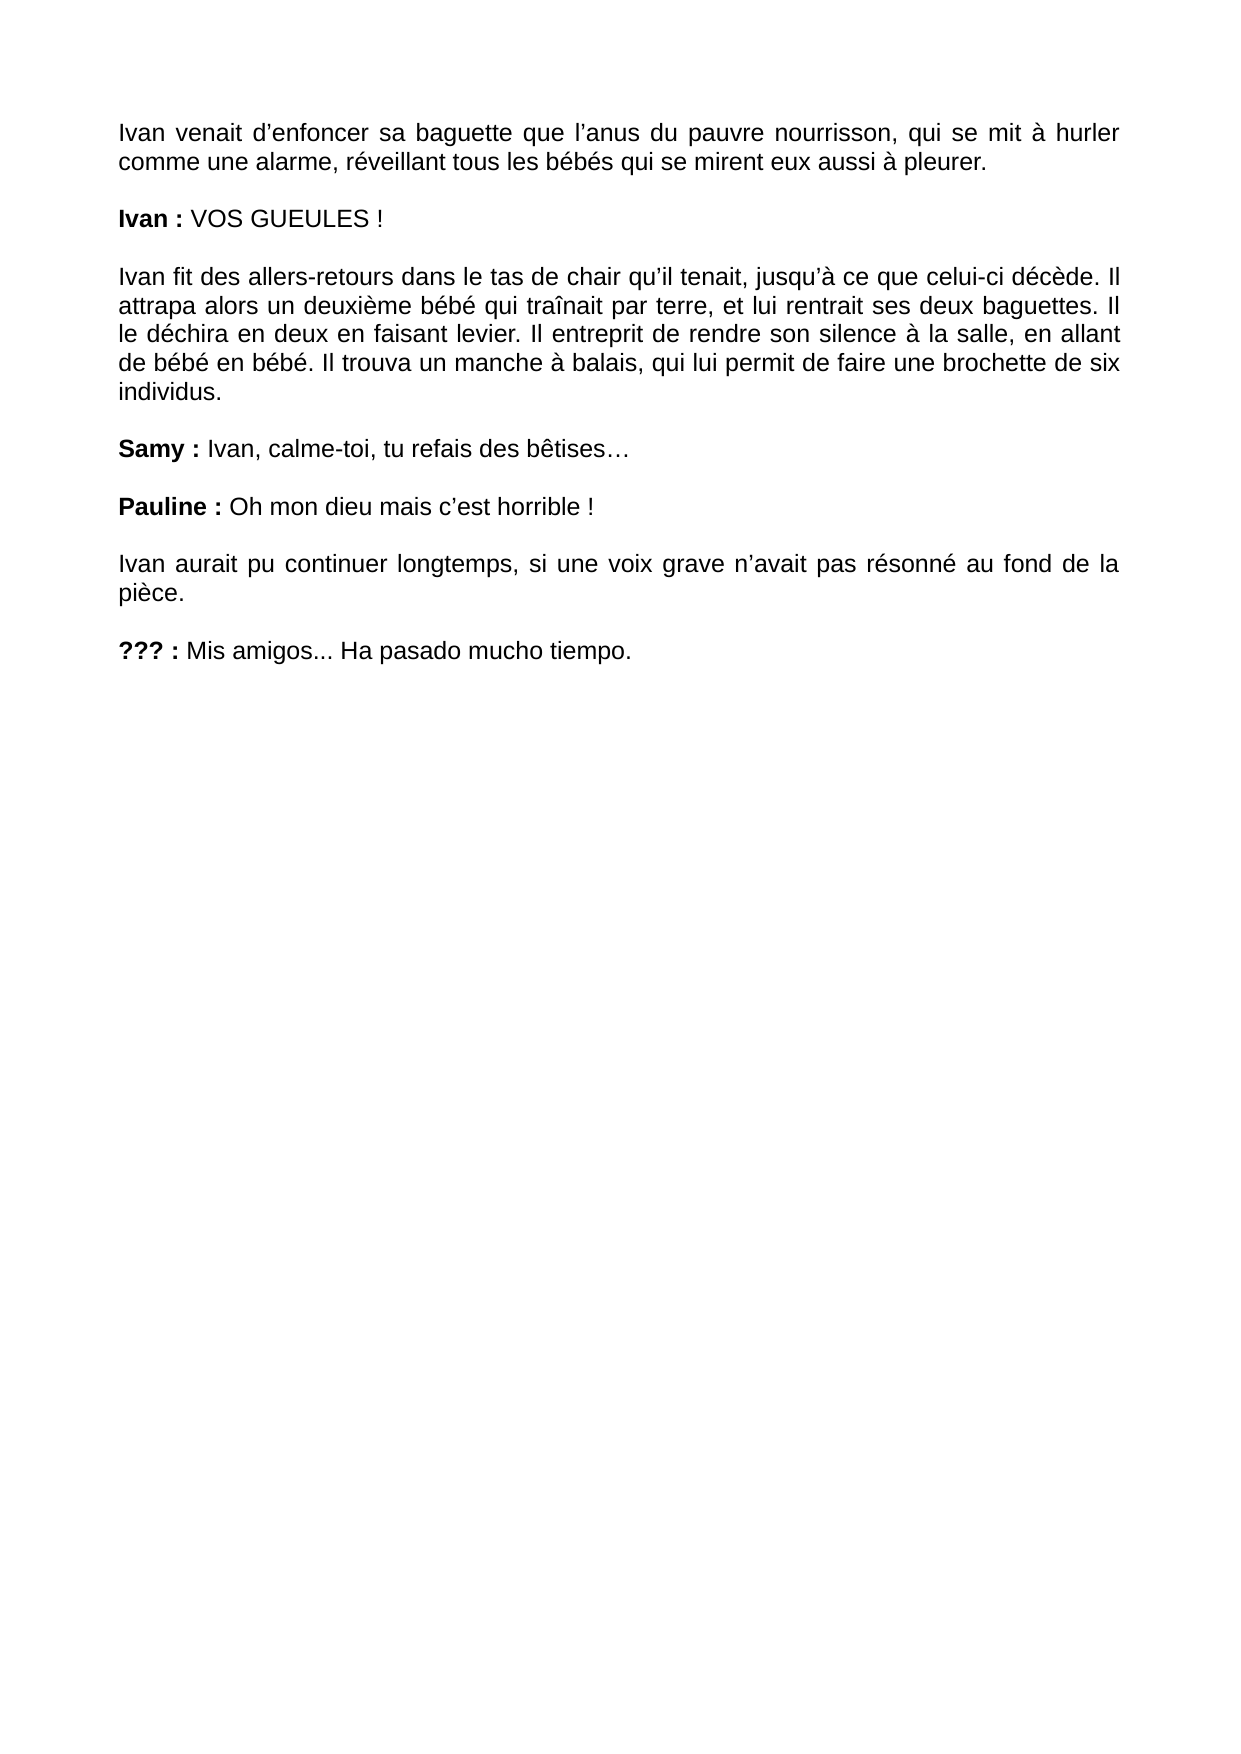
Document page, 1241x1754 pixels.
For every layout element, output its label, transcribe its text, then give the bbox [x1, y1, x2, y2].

text ??? : Mis amigos... Ha pasado mucho tiempo. [118, 636, 1122, 664]
text Samy : Ivan, calme-toi, tu refais des bêtises… [118, 434, 1122, 463]
text Ivan fit des allers-retours dans le tas de chair qu’il tenait, jusqu’à ce que celui-ci décède. Il attrapa alors un deuxième bébé qui traînait par terre, et lui rentrait ses deux baguettes. Il le déchira en deux en faisant levier. Il entreprit de rendre son silence à la salle, en allant de bébé en bébé. Il trouva un manche à balais, qui lui permit de faire une brochette de six individus. [118, 262, 1122, 406]
text Ivan : VOS GUEULES ! [118, 204, 1122, 233]
text Pauline : Oh mon dieu mais c’est horrible ! [118, 492, 1122, 521]
text Ivan aurait pu continuer longtemps, si une voix grave n’avait pas résonné au fond de la pièce. [118, 549, 1122, 607]
text Ivan venait d’enfoncer sa baguette que l’anus du pauvre nourrisson, qui se mit à hurler comme une alarme, réveillant tous les bébés qui se mirent eux aussi à pleurer. [118, 118, 1122, 176]
